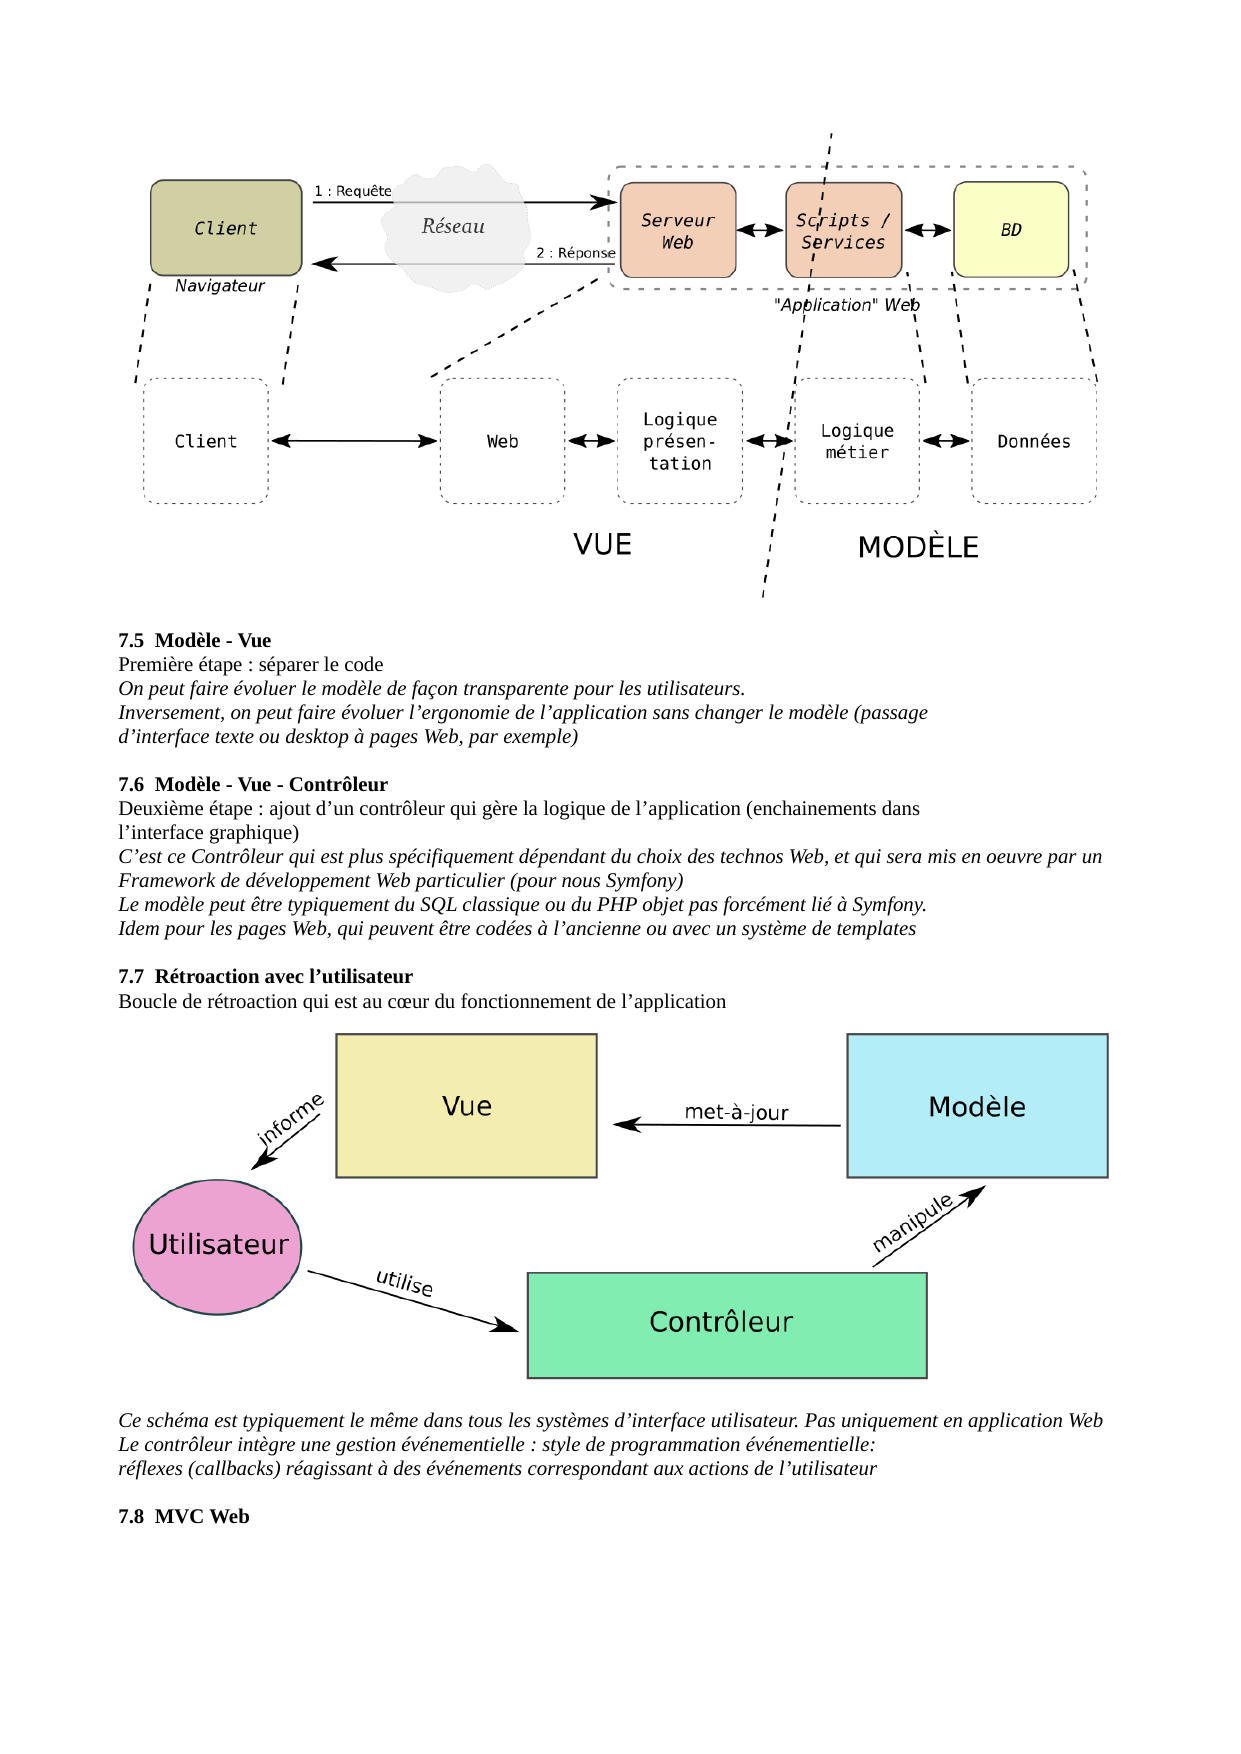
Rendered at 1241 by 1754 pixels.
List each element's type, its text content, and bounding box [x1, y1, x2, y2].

text Le modèle peut être typiquement du SQL classique ou du PHP objet pas forcément lié à Symfony. [118, 892, 1122, 916]
text 7.8 MVC Web [118, 1504, 1122, 1528]
text Inversement, on peut faire évoluer l’ergonomie de l’application sans changer le modèle (passage [118, 700, 1122, 724]
text l’interface graphique) [118, 820, 1122, 844]
text Idem pour les pages Web, qui peuvent être codées à l’ancienne ou avec un système de templates [118, 916, 1122, 940]
text Ce schéma est typiquement le même dans tous les systèmes d’interface utilisateur. Pas uniquement en application Web [118, 1409, 1122, 1432]
text Deuxième étape : ajout d’un contrôleur qui gère la logique de l’application (enchainements dans [118, 796, 1122, 820]
text Le contrôleur intègre une gestion événementielle : style de programmation événementielle: [118, 1432, 1122, 1456]
text réflexes (callbacks) réagissant à des événements correspondant aux actions de l’utilisateur [118, 1456, 1122, 1480]
text d’interface texte ou desktop à pages Web, par exemple) [118, 724, 1122, 748]
text 7.5 Modèle - Vue [118, 628, 1122, 652]
text C’est ce Contrôleur qui est plus spécifiquement dépendant du choix des technos Web, et qui sera mis en oeuvre par un Framework de développement Web particulier (pour nous Symfony) [118, 844, 1122, 892]
text 7.7 Rétroaction avec l’utilisateur [118, 964, 1122, 988]
text Boucle de rétroaction qui est au cœur du fonctionnement de l’application [118, 988, 1122, 1012]
text On peut faire évoluer le modèle de façon transparente pour les utilisateurs. [118, 676, 1122, 700]
text Première étape : séparer le code [118, 652, 1122, 676]
picture [118, 1012, 1123, 1409]
picture [118, 118, 1123, 604]
text 7.6 Modèle - Vue - Contrôleur [118, 772, 1122, 796]
